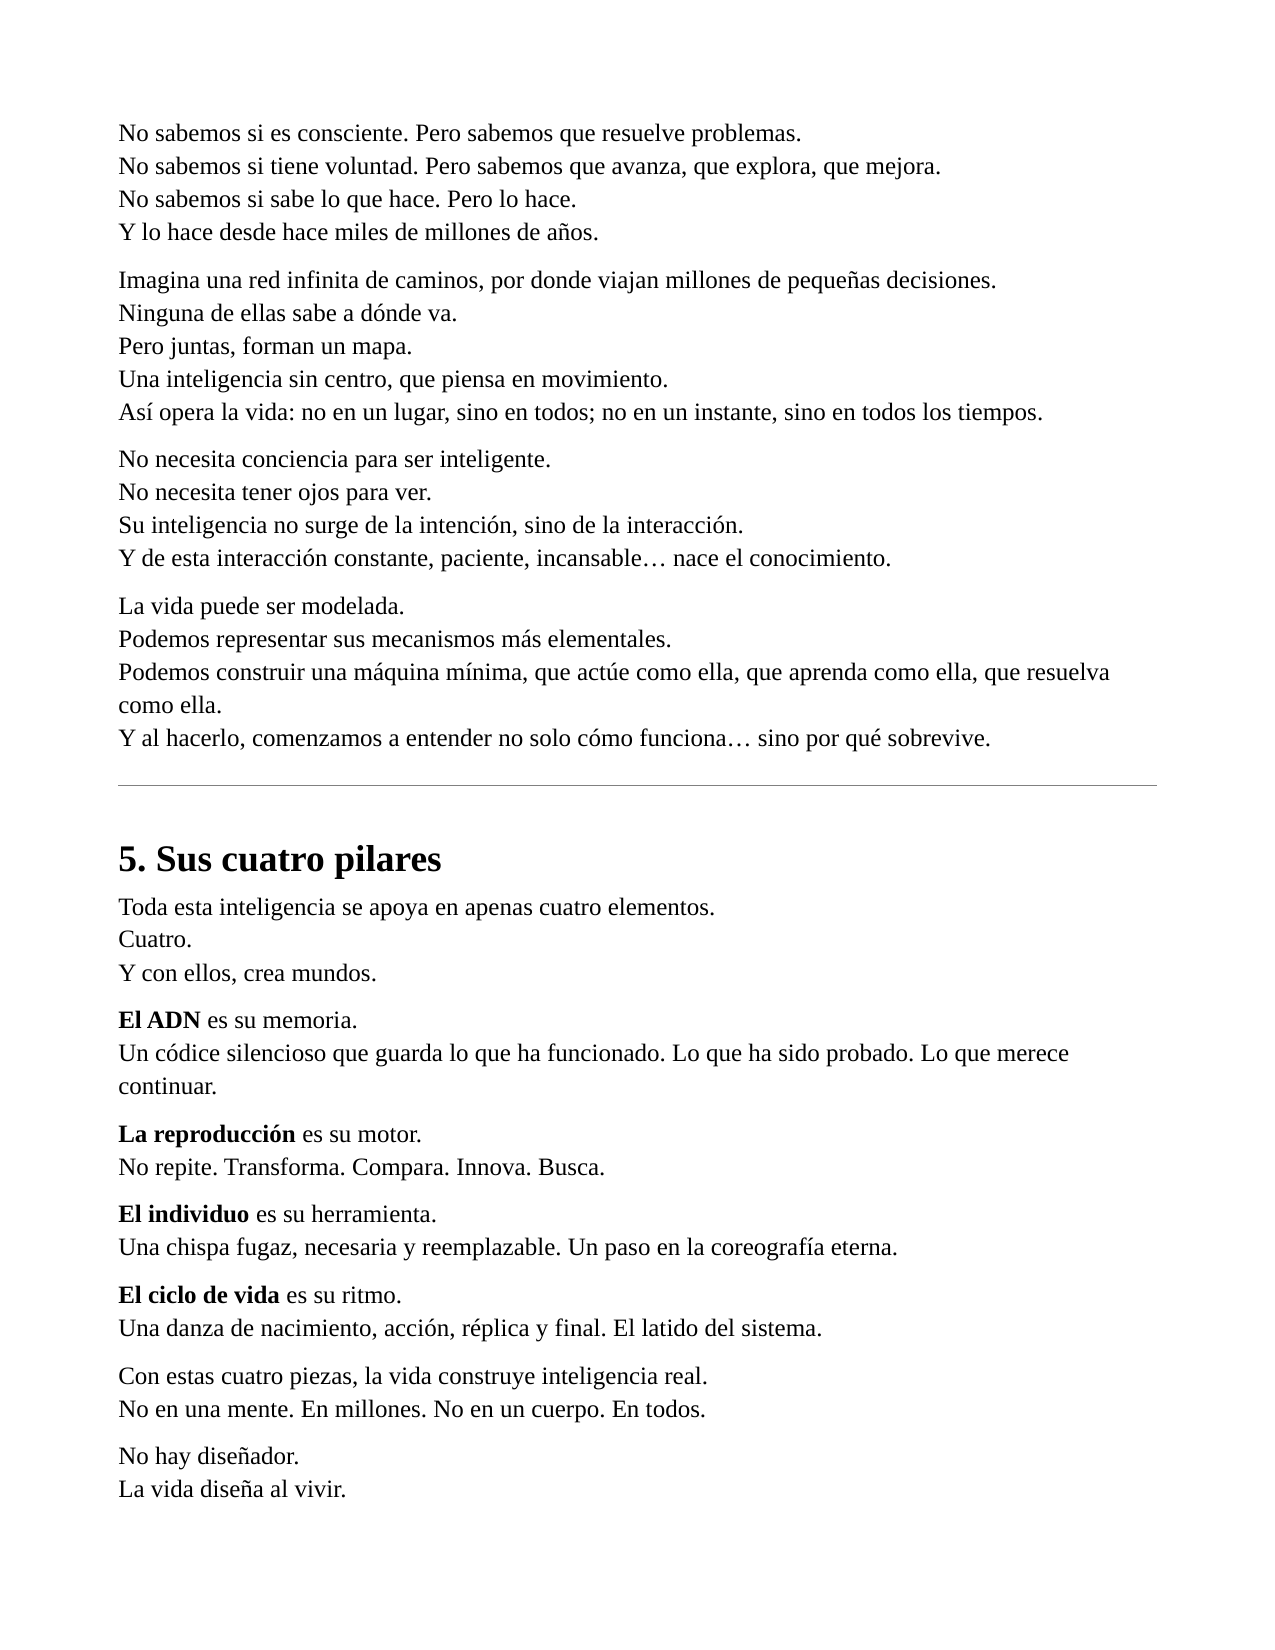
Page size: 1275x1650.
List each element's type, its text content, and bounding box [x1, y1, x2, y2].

text No sabemos si es consciente. Pero sabemos que resuelve problemas. No sabemos si tiene voluntad. Pero sabemos que avanza, que explora, que mejora. No sabemos si sabe lo que hace. Pero lo hace. Y lo hace desde hace miles de millones de años. [118, 118, 1157, 246]
text La reproducción es su motor. No repite. Transforma. Compara. Innova. Busca. [118, 1119, 1157, 1181]
text Toda esta inteligencia se apoya en apenas cuatro elementos. Cuatro. Y con ellos, crea mundos. [118, 892, 1157, 986]
text La vida puede ser modelada. Podemos representar sus mecanismos más elementales. Podemos construir una máquina mínima, que actúe como ella, que aprenda como ella, que resuelva como ella. Y al hacerlo, comenzamos a entender no solo cómo funciona… sino por qué sobrevive. [118, 591, 1157, 752]
text El individuo es su herramienta. Una chispa fugaz, necesaria y reemplazable. Un paso en la coreografía eterna. [118, 1199, 1157, 1261]
text El ciclo de vida es su ritmo. Una danza de nacimiento, acción, réplica y final. El latido del sistema. [118, 1280, 1157, 1342]
text No necesita conciencia para ser inteligente. No necesita tener ojos para ver. Su inteligencia no surge de la intención, sino de la interacción. Y de esta interacción constante, paciente, incansable… nace el conocimiento. [118, 444, 1157, 572]
text Imagina una red infinita de caminos, por donde viajan millones de pequeñas decisiones. Ninguna de ellas sabe a dónde va. Pero juntas, forman un mapa. Una inteligencia sin centro, que piensa en movimiento. Así opera la vida: no en un lugar, sino en todos; no en un instante, sino en todos los tiempos. [118, 265, 1157, 426]
text No hay diseñador. La vida diseña al vivir. [118, 1441, 1157, 1503]
text El ADN es su memoria. Un códice silencioso que guarda lo que ha funcionado. Lo que ha sido probado. Lo que merece continuar. [118, 1005, 1157, 1100]
text Con estas cuatro piezas, la vida construye inteligencia real. No en una mente. En millones. No en un cuerpo. En todos. [118, 1361, 1157, 1422]
subtitle 5. Sus cuatro pilares [118, 836, 1157, 879]
